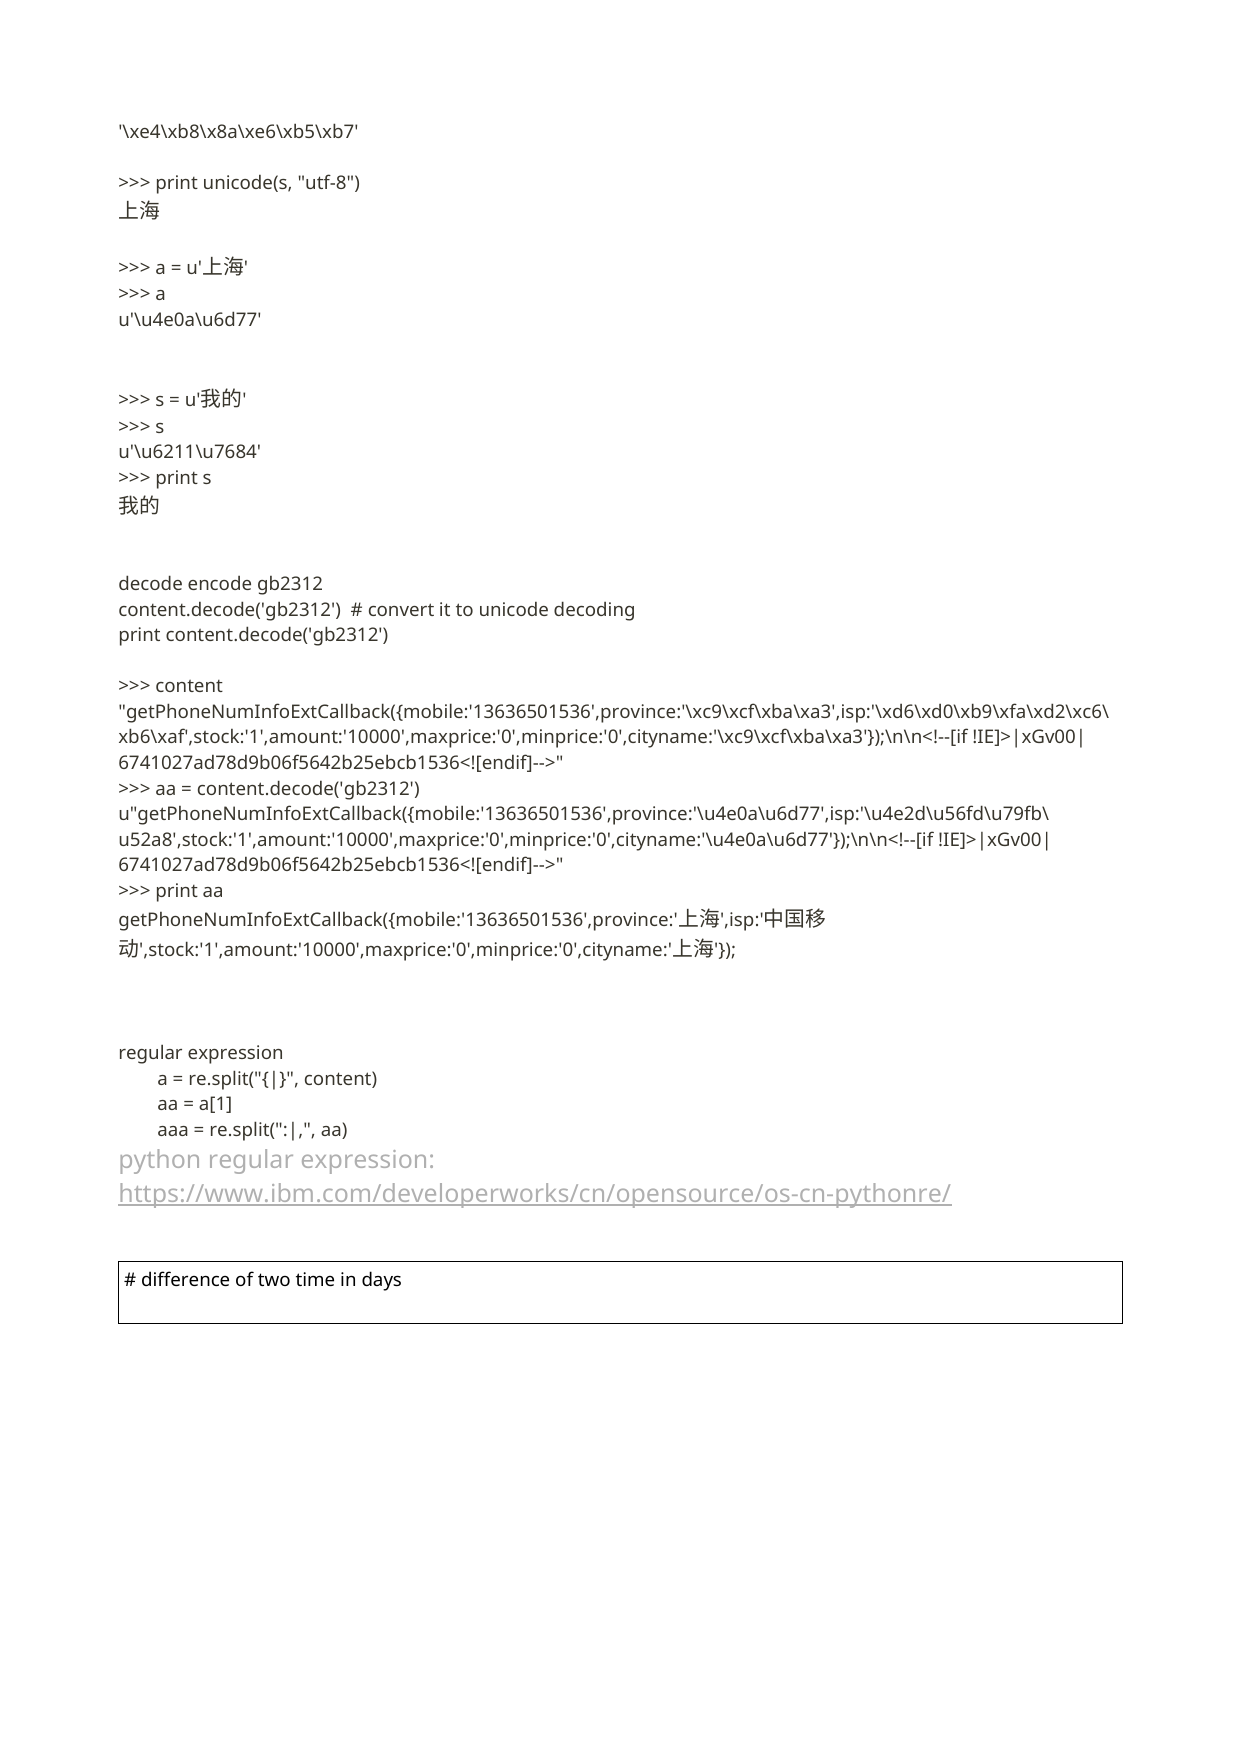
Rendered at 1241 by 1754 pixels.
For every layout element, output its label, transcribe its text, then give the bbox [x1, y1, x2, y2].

text u'\u6211\u7684' [118, 438, 1122, 464]
text u"getPhoneNumInfoExtCallback({mobile:'13636501536',province:'\u4e0a\u6d77',isp:'\u4e2d\u56fd\u79fb\u52a8',stock:'1',amount:'10000',maxprice:'0',minprice:'0',cityname:'\u4e0a\u6d77'});\n\n<!--[if !IE]>|xGv00|6741027ad78d9b06f5642b25ebcb1536<![endif]-->" [118, 800, 1122, 877]
text python regular expression: https://www.ibm.com/developerworks/cn/opensource/os-cn-pythonre/ [118, 1142, 1122, 1235]
text content.decode('gb2312') # convert it to unicode decoding [118, 596, 1122, 622]
text >>> a [118, 281, 1122, 306]
text '\xe4\xb8\x8a\xe6\xb5\xb7' [118, 118, 1122, 144]
text decode encode gb2312 [118, 571, 1122, 596]
text print content.decode('gb2312') [118, 622, 1122, 647]
text >>> s [118, 413, 1122, 438]
text "getPhoneNumInfoExtCallback({mobile:'13636501536',province:'\xc9\xcf\xba\xa3',isp:'\xd6\xd0\xb9\xfa\xd2\xc6\xb6\xaf',stock:'1',amount:'10000',maxprice:'0',minprice:'0',cityname:'\xc9\xcf\xba\xa3'});\n\n<!--[if !IE]>|xGv00|6741027ad78d9b06f5642b25ebcb1536<![endif]-->" [118, 698, 1122, 775]
text aaa = re.split(":|,", aa) [118, 1116, 1122, 1142]
text u'\u4e0a\u6d77' [118, 306, 1122, 332]
text >>> a = u'上海' [118, 250, 1122, 281]
text regular expression [118, 1039, 1122, 1065]
table_header # difference of two time in days [119, 1262, 1122, 1323]
text >>> s = u'我的' [118, 383, 1122, 413]
text >>> print s [118, 464, 1122, 489]
text 我的 [118, 489, 1122, 520]
text >>> aa = content.decode('gb2312') [118, 775, 1122, 800]
text aa = a[1] [118, 1091, 1122, 1116]
text 上海 [118, 195, 1122, 225]
text a = re.split("{|}", content) [118, 1065, 1122, 1091]
text getPhoneNumInfoExtCallback({mobile:'13636501536',province:'上海',isp:'中国移动',stock:'1',amount:'10000',maxprice:'0',minprice:'0',cityname:'上海'}); [118, 902, 1122, 963]
text >>> print aa [118, 877, 1122, 902]
text >>> content [118, 673, 1122, 698]
text >>> print unicode(s, "utf-8") [118, 169, 1122, 195]
